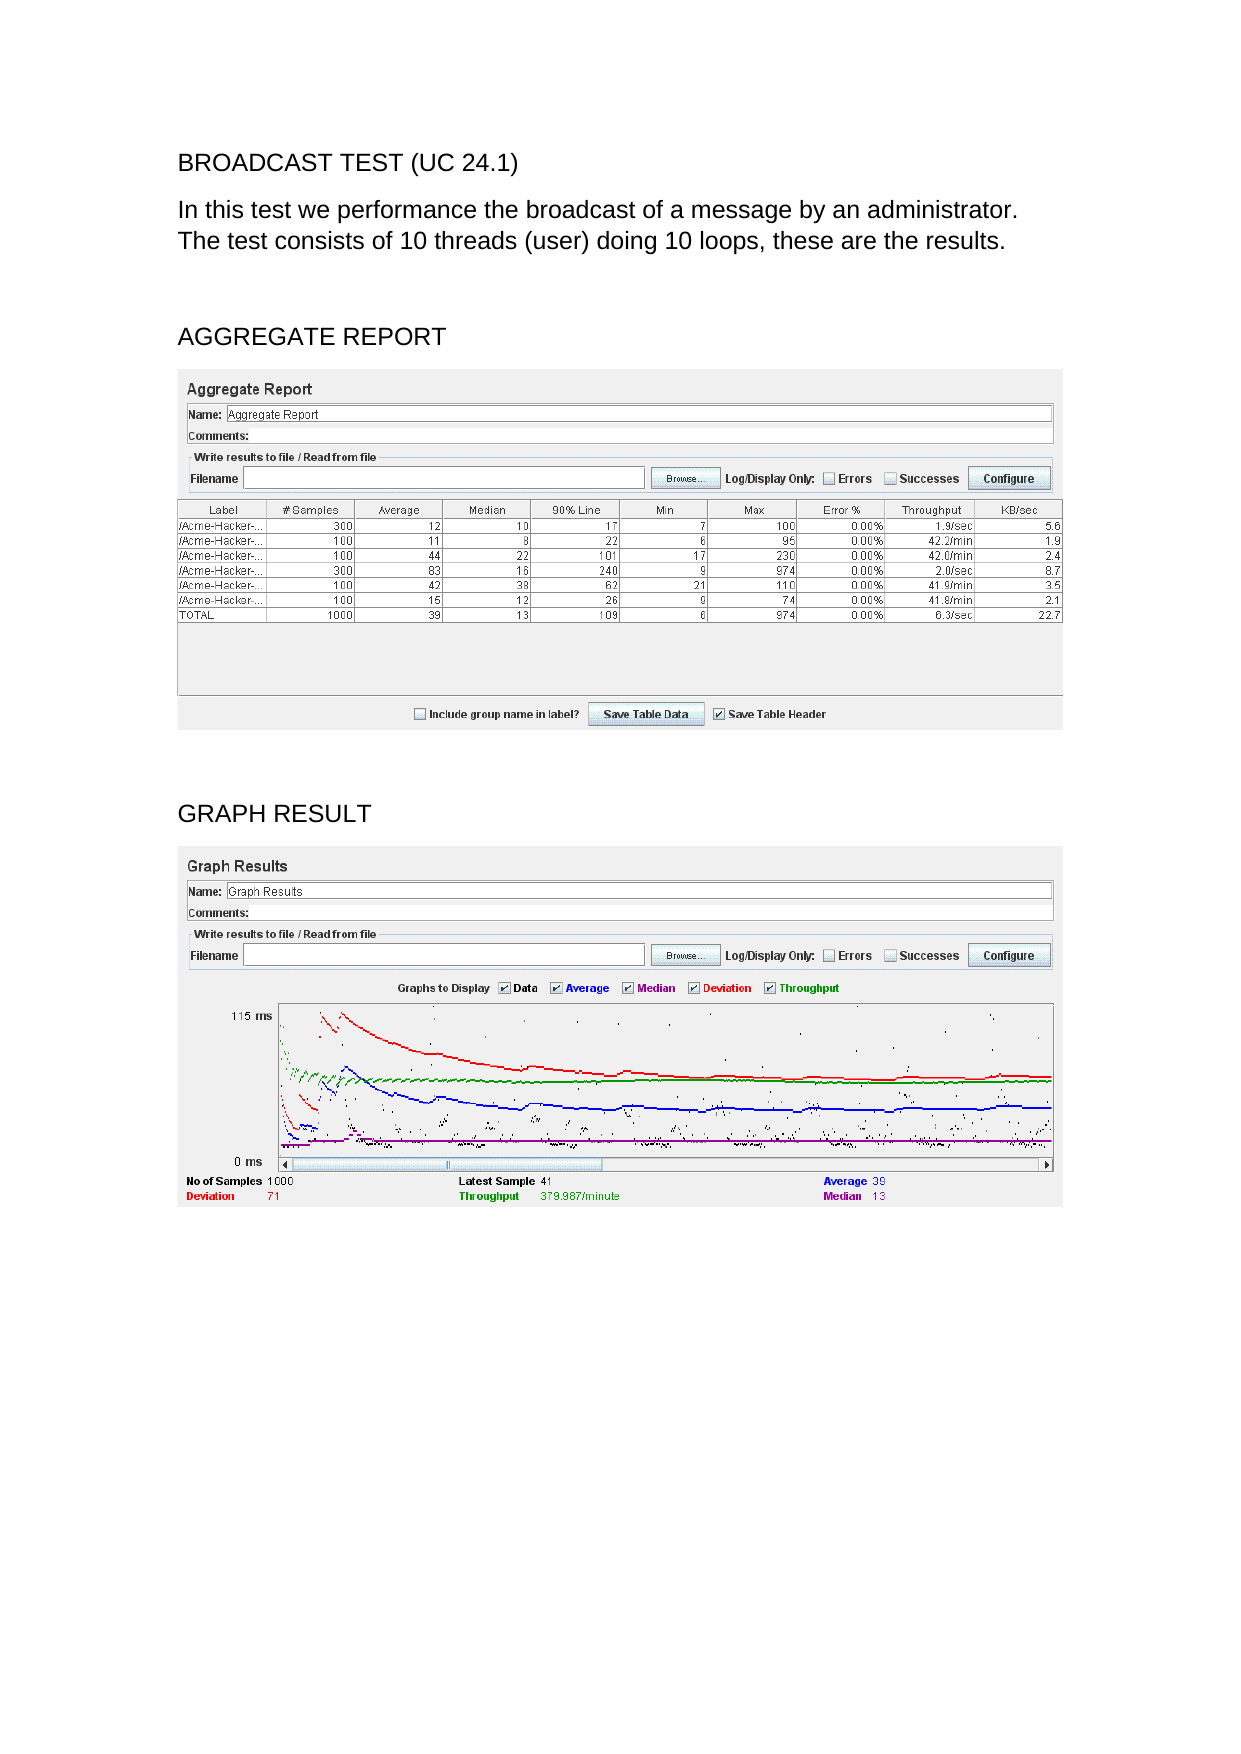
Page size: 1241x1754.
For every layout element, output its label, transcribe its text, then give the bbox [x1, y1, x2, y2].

text In this test we performance the broadcast of a message by an administrator. The test consists of 10 threads (user) doing 10 loops, these are the results. [177, 195, 1063, 255]
text BROADCAST TEST (UC 24.1) [177, 148, 1063, 176]
text GRAPH RESULT [177, 799, 1063, 828]
picture [177, 846, 1063, 1207]
picture [177, 369, 1063, 730]
text AGGREGATE REPORT [177, 322, 1063, 351]
